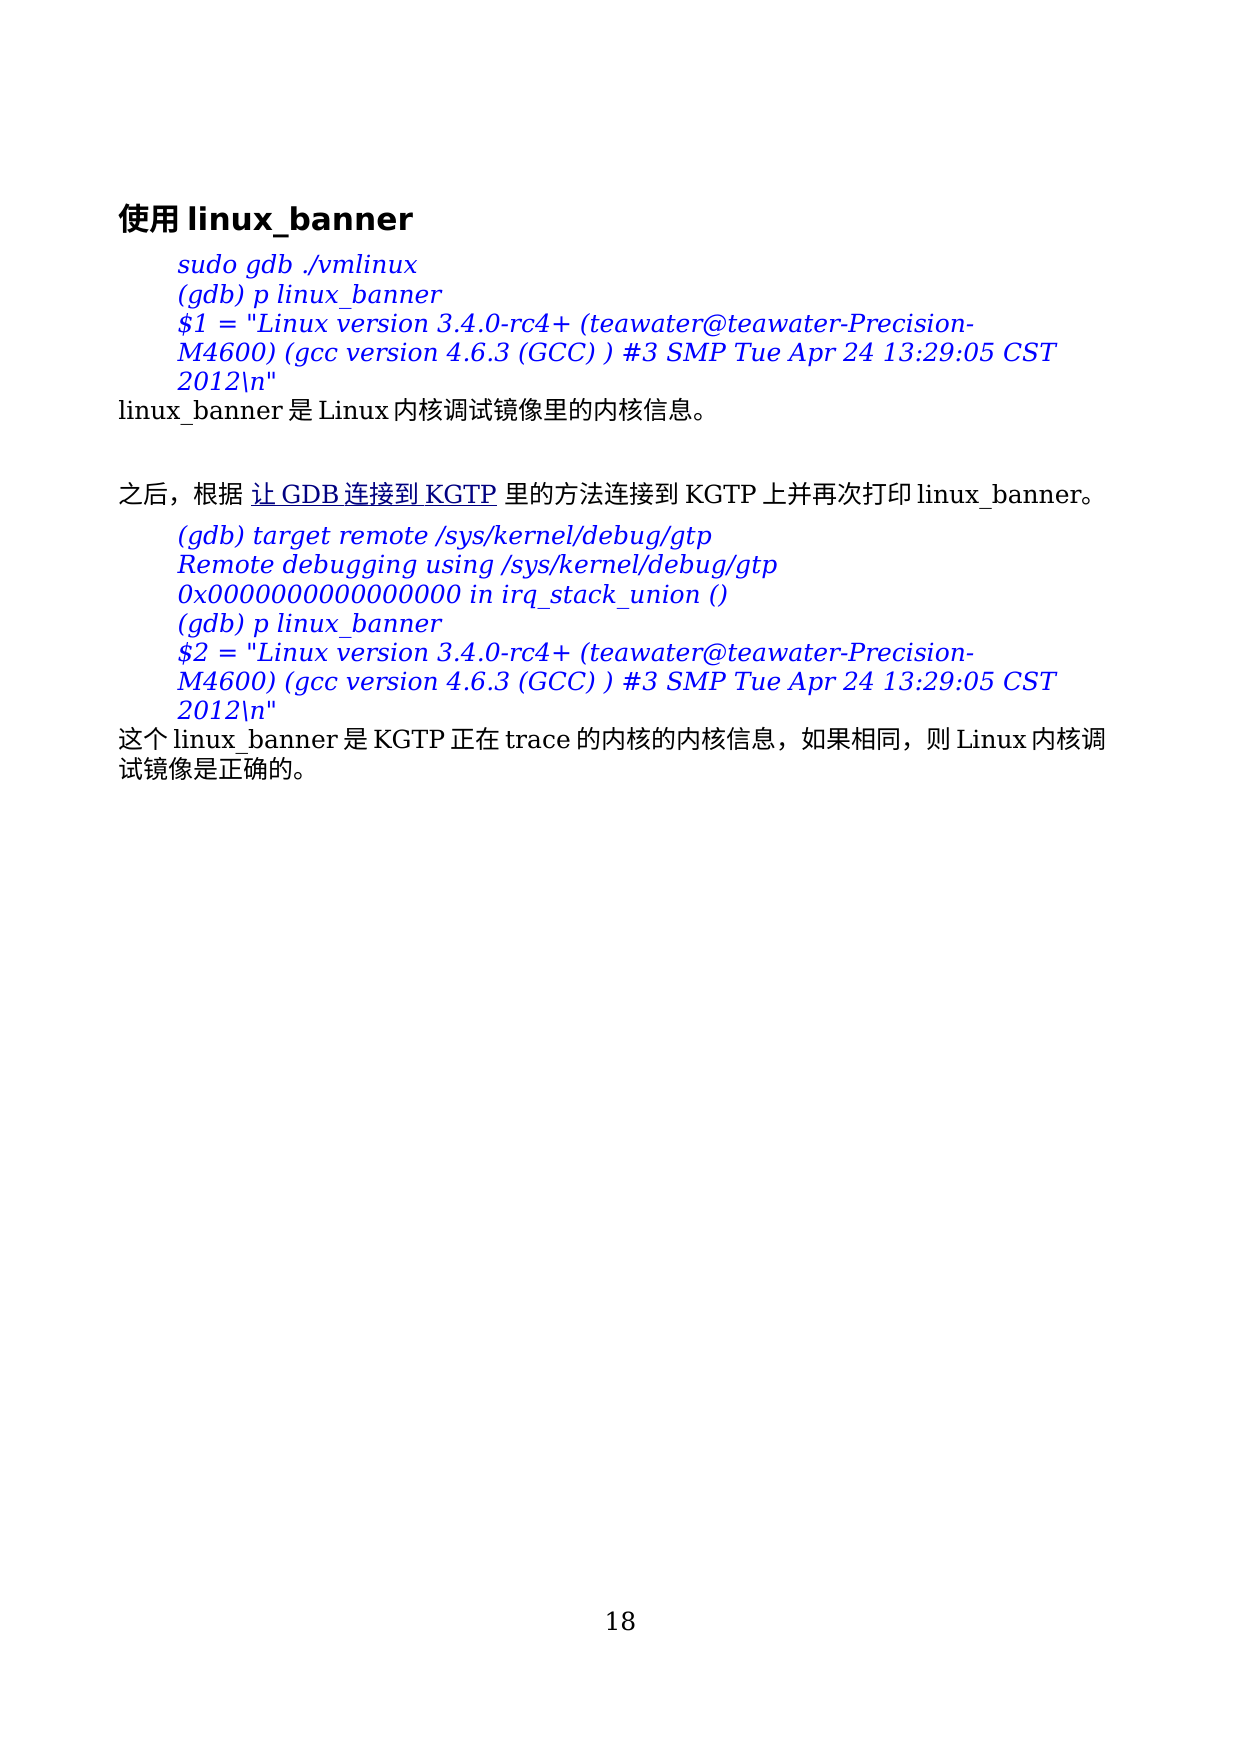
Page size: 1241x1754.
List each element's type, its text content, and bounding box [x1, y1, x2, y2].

subtitle 使用linux_banner [118, 202, 1122, 238]
text 这个linux_banner是KGTP正在trace的内核的内核信息，如果相同，则Linux内核调试镜像是正确的。 [118, 726, 1122, 784]
text 0x0000000000000000 in irq_stack_union () [177, 580, 1063, 609]
text 之后，根据 让GDB连接到KGTP 里的方法连接到KGTP上并再次打印linux_banner。 [118, 480, 1122, 509]
text (gdb) p linux_banner [177, 280, 1063, 309]
text linux_banner是Linux内核调试镜像里的内核信息。 [118, 396, 1122, 426]
text Remote debugging using /sys/kernel/debug/gtp [177, 551, 1063, 580]
text (gdb) target remote /sys/kernel/debug/gtp [177, 521, 1063, 551]
text sudo gdb ./vmlinux [177, 251, 1063, 280]
text (gdb) p linux_banner [177, 609, 1063, 638]
text $2 = "Linux version 3.4.0-rc4+ (teawater@teawater-Precision-M4600) (gcc version 4.6.3 (GCC) ) #3 SMP Tue Apr 24 13:29:05 CST 2012\n" [177, 638, 1063, 726]
text $1 = "Linux version 3.4.0-rc4+ (teawater@teawater-Precision-M4600) (gcc version 4.6.3 (GCC) ) #3 SMP Tue Apr 24 13:29:05 CST 2012\n" [177, 309, 1063, 396]
